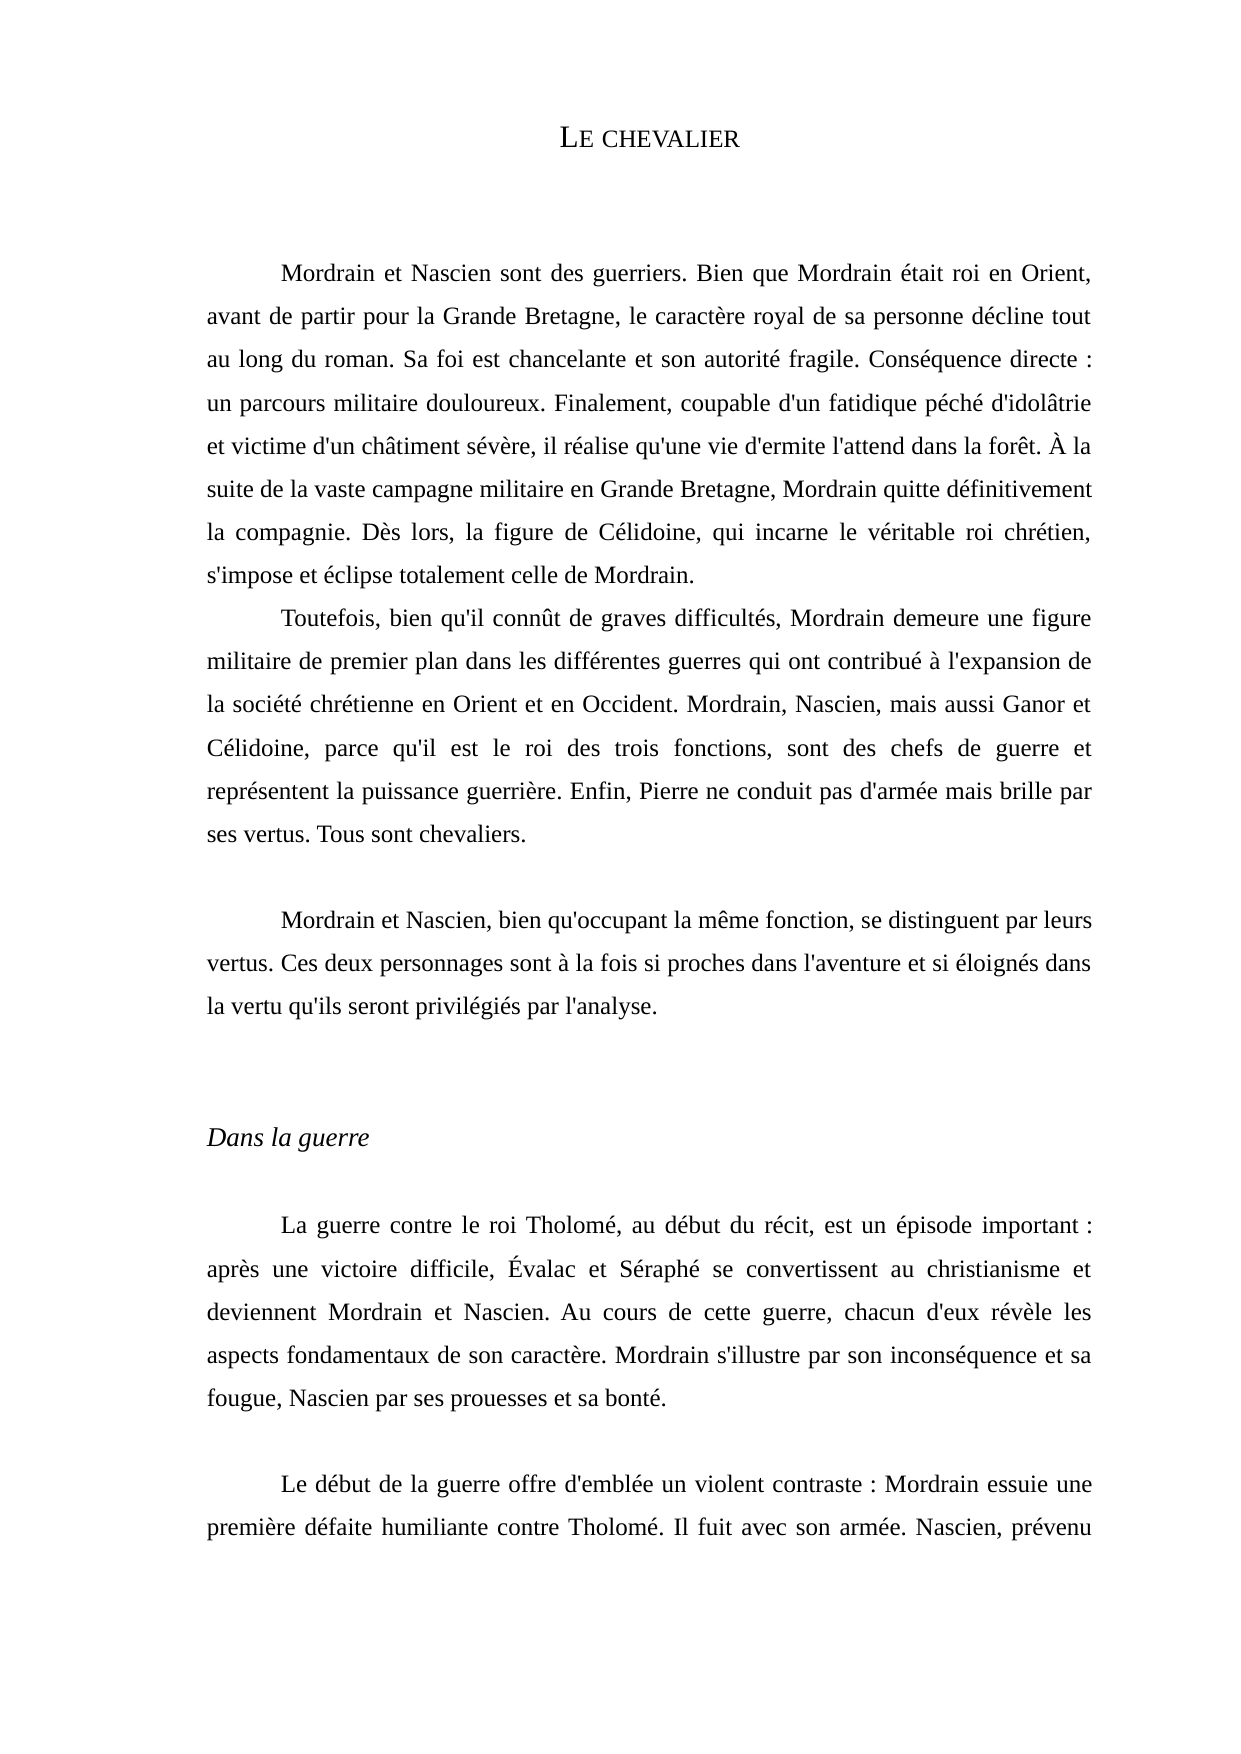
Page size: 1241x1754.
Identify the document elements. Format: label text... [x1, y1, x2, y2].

text Toutefois, bien qu'il connût de graves difficultés, Mordrain demeure une figure militaire de premier plan dans les différentes guerres qui ont contribué à l'expansion de la société chrétienne en Orient et en Occident. Mordrain, Nascien, mais aussi Ganor et Célidoine, parce qu'il est le roi des trois fonctions, sont des chefs de guerre et représentent la puissance guerrière. Enfin, Pierre ne conduit pas d'armée mais brille par ses vertus. Tous sont chevaliers. [207, 603, 1093, 848]
text Mordrain et Nascien sont des guerriers. Bien que Mordrain était roi en Orient, avant de partir pour la Grande Bretagne, le caractère royal de sa personne décline tout au long du roman. Sa foi est chancelante et son autorité fragile. Conséquence directe : un parcours militaire douloureux. Finalement, coupable d'un fatidique péché d'idolâtrie et victime d'un châtiment sévère, il réalise qu'une vie d'ermite l'attend dans la forêt. À la suite de la vaste campagne militaire en Grande Bretagne, Mordrain quitte définitivement la compagnie. Dès lors, la figure de Célidoine, qui incarne le véritable roi chrétien, s'impose et éclipse totalement celle de Mordrain. [207, 258, 1093, 589]
text Dans la guerre [207, 1121, 1093, 1152]
text Le chevalier [207, 118, 1093, 154]
text Mordrain et Nascien, bien qu'occupant la même fonction, se distinguent par leurs vertus. Ces deux personnages sont à la fois si proches dans l'aventure et si éloignés dans la vertu qu'ils seront privilégiés par l'analyse. [207, 905, 1093, 1020]
text La guerre contre le roi Tholomé, au début du récit, est un épisode important : après une victoire difficile, Évalac et Séraphé se convertissent au christianisme et deviennent Mordrain et Nascien. Au cours de cette guerre, chacun d'eux révèle les aspects fondamentaux de son caractère. Mordrain s'illustre par son inconséquence et sa fougue, Nascien par ses prouesses et sa bonté. [207, 1211, 1093, 1412]
text Le début de la guerre offre d'emblée un violent contraste : Mordrain essuie une première défaite humiliante contre Tholomé. Il fuit avec son armée. Nascien, prévenu [207, 1469, 1093, 1541]
